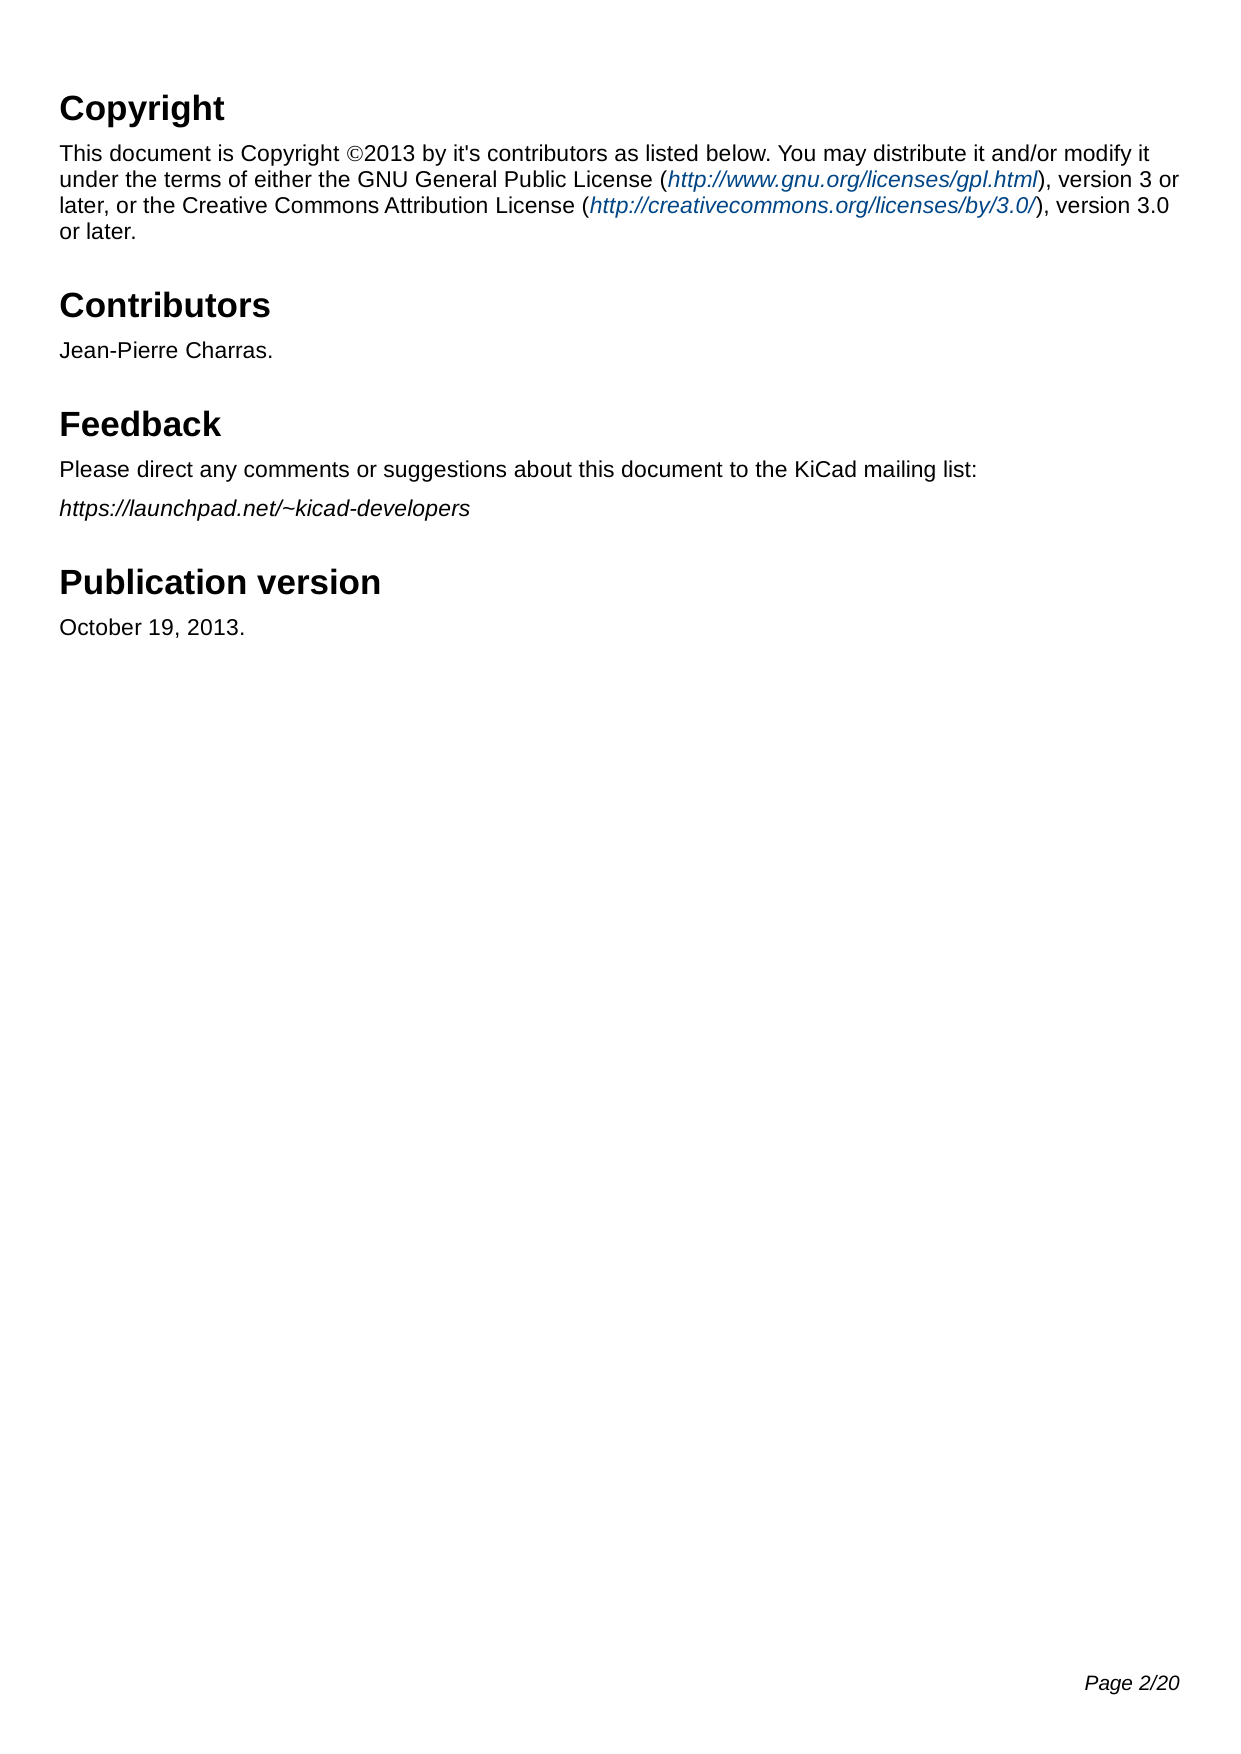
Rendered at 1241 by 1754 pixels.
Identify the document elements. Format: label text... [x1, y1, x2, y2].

text https://launchpad.net/~kicad-developers [59, 495, 1181, 521]
text This document is Copyright ©2013 by it's contributors as listed below. You may distribute it and/or modify it under the terms of either the GNU General Public License (http://www.gnu.org/licenses/gpl.html), version 3 or later, or the Creative Commons Attribution License (http://creativecommons.org/licenses/by/3.0/), version 3.0 or later. [59, 140, 1181, 244]
text Jean-Pierre Charras. [59, 337, 1181, 363]
text Contributors [59, 286, 1181, 325]
text Publication version [59, 563, 1181, 602]
text Feedback [59, 405, 1181, 444]
text Please direct any comments or suggestions about this document to the KiCad mailing list: [59, 457, 1181, 483]
text Copyright [59, 88, 1181, 127]
text October 19, 2013. [59, 615, 1181, 641]
